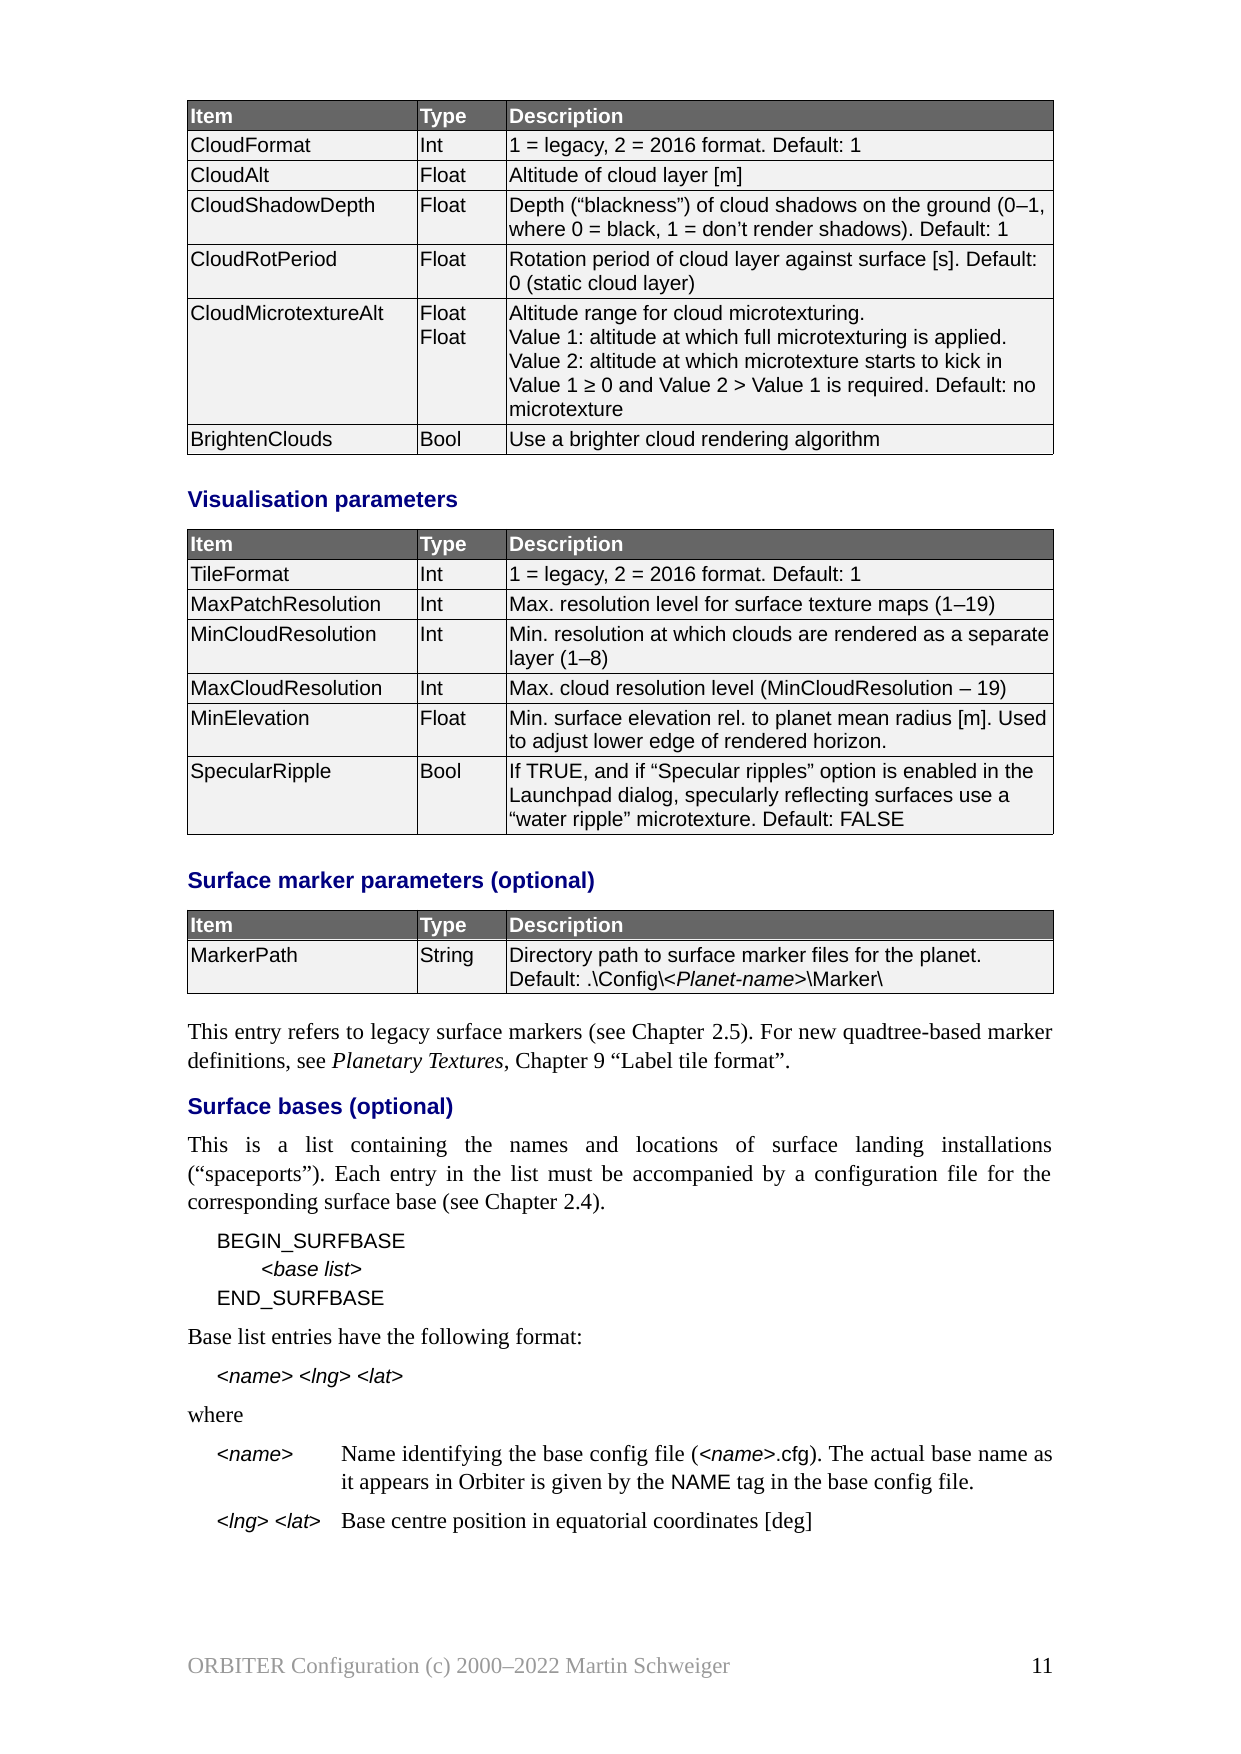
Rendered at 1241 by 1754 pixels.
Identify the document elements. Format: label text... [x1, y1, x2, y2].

table_cell BrightenClouds [188, 425, 417, 453]
table_header Description [507, 530, 1053, 559]
table_cell Depth (“blackness”) of cloud shadows on the ground (0–1, where 0 = black, 1 = don’t render shadows). Default: 1 [507, 191, 1053, 244]
text BEGIN_SURFBASE [217, 1226, 1053, 1254]
table_cell Min. surface elevation rel. to planet mean radius [m]. Used to adjust lower edge of rendered horizon. [507, 704, 1053, 756]
table_cell Int [418, 560, 506, 589]
table_cell Rotation period of cloud layer against surface [s]. Default: 0 (static cloud layer) [507, 245, 1053, 298]
text <name> Name identifying the base config file (<name>.cfg). The actual base name as it appears in Orbiter is given by the NAME tag in the base config file. [217, 1438, 1053, 1495]
table_cell Max. cloud resolution level (MinCloudResolution – 19) [507, 674, 1053, 702]
table_cell CloudFormat [188, 131, 417, 160]
text This is a list containing the names and locations of surface landing installations (“spaceports”). Each entry in the list must be accompanied by a configuration file for the corresponding surface base (see Chapter 2.4). [187, 1130, 1053, 1215]
table_cell 1 = legacy, 2 = 2016 format. Default: 1 [507, 560, 1053, 589]
text where [187, 1399, 1053, 1428]
table_cell Min. resolution at which clouds are rendered as a separate layer (1–8) [507, 620, 1053, 672]
text This entry refers to legacy surface markers (see Chapter 2.5). For new quadtree-based marker definitions, see Planetary Textures, Chapter 9 “Label tile format”. [187, 1017, 1053, 1074]
table_cell MaxCloudResolution [188, 674, 417, 702]
table_cell If TRUE, and if “Specular ripples” option is enabled in the Launchpad dialog, specularly reflecting surfaces use a “water ripple” microtexture. Default: FALSE [507, 757, 1053, 834]
table_cell Int [418, 131, 506, 160]
table_header Description [507, 101, 1053, 130]
table_header Item [188, 911, 417, 939]
table_cell Bool [418, 425, 506, 453]
table_cell Float Float [418, 299, 506, 423]
table_cell SpecularRipple [188, 757, 417, 834]
table_cell Altitude range for cloud microtexturing. Value 1: altitude at which full microtexturing is applied. Value 2: altitude at which microtexture starts to kick in Value 1 ≥ 0 and Value 2 > Value 1 is required. Default: no microtexture [507, 299, 1053, 423]
subtitle Surface bases (optional) [187, 1093, 1053, 1119]
subtitle Visualisation parameters [187, 486, 1053, 512]
table_cell Use a brighter cloud rendering algorithm [507, 425, 1053, 453]
table_cell Float [418, 191, 506, 244]
text <name> <lng> <lat> [217, 1360, 1053, 1389]
table_cell CloudRotPeriod [188, 245, 417, 298]
table_header Item [188, 530, 417, 559]
table_cell Float [418, 245, 506, 298]
table_cell String [418, 941, 506, 993]
table_cell 1 = legacy, 2 = 2016 format. Default: 1 [507, 131, 1053, 160]
table_cell MinCloudResolution [188, 620, 417, 672]
table_cell MinElevation [188, 704, 417, 756]
table_cell MarkerPath [188, 941, 417, 993]
table_header Description [507, 911, 1053, 939]
table_cell Float [418, 161, 506, 190]
text <lng> <lat> Base centre position in equatorial coordinates [deg] [217, 1506, 1053, 1534]
table_header Type [418, 911, 506, 939]
table_cell Int [418, 620, 506, 672]
table_cell Max. resolution level for surface texture maps (1–19) [507, 590, 1053, 619]
table_cell CloudMicrotextureAlt [188, 299, 417, 423]
table_cell Bool [418, 757, 506, 834]
text END_SURFBASE [217, 1282, 1053, 1311]
table_cell Altitude of cloud layer [m] [507, 161, 1053, 190]
table_cell TileFormat [188, 560, 417, 589]
table_cell Int [418, 674, 506, 702]
table_cell Directory path to surface marker files for the planet. Default: .\Config\<Planet-name>\Marker\ [507, 941, 1053, 993]
text <base list> [217, 1254, 1053, 1282]
table_cell MaxPatchResolution [188, 590, 417, 619]
table_header Type [418, 530, 506, 559]
text Base list entries have the following format: [187, 1321, 1053, 1350]
table_cell Float [418, 704, 506, 756]
subtitle Surface marker parameters (optional) [187, 867, 1053, 893]
table_cell CloudShadowDepth [188, 191, 417, 244]
table_cell Int [418, 590, 506, 619]
table_header Item [188, 101, 417, 130]
table_header Type [418, 101, 506, 130]
table_cell CloudAlt [188, 161, 417, 190]
